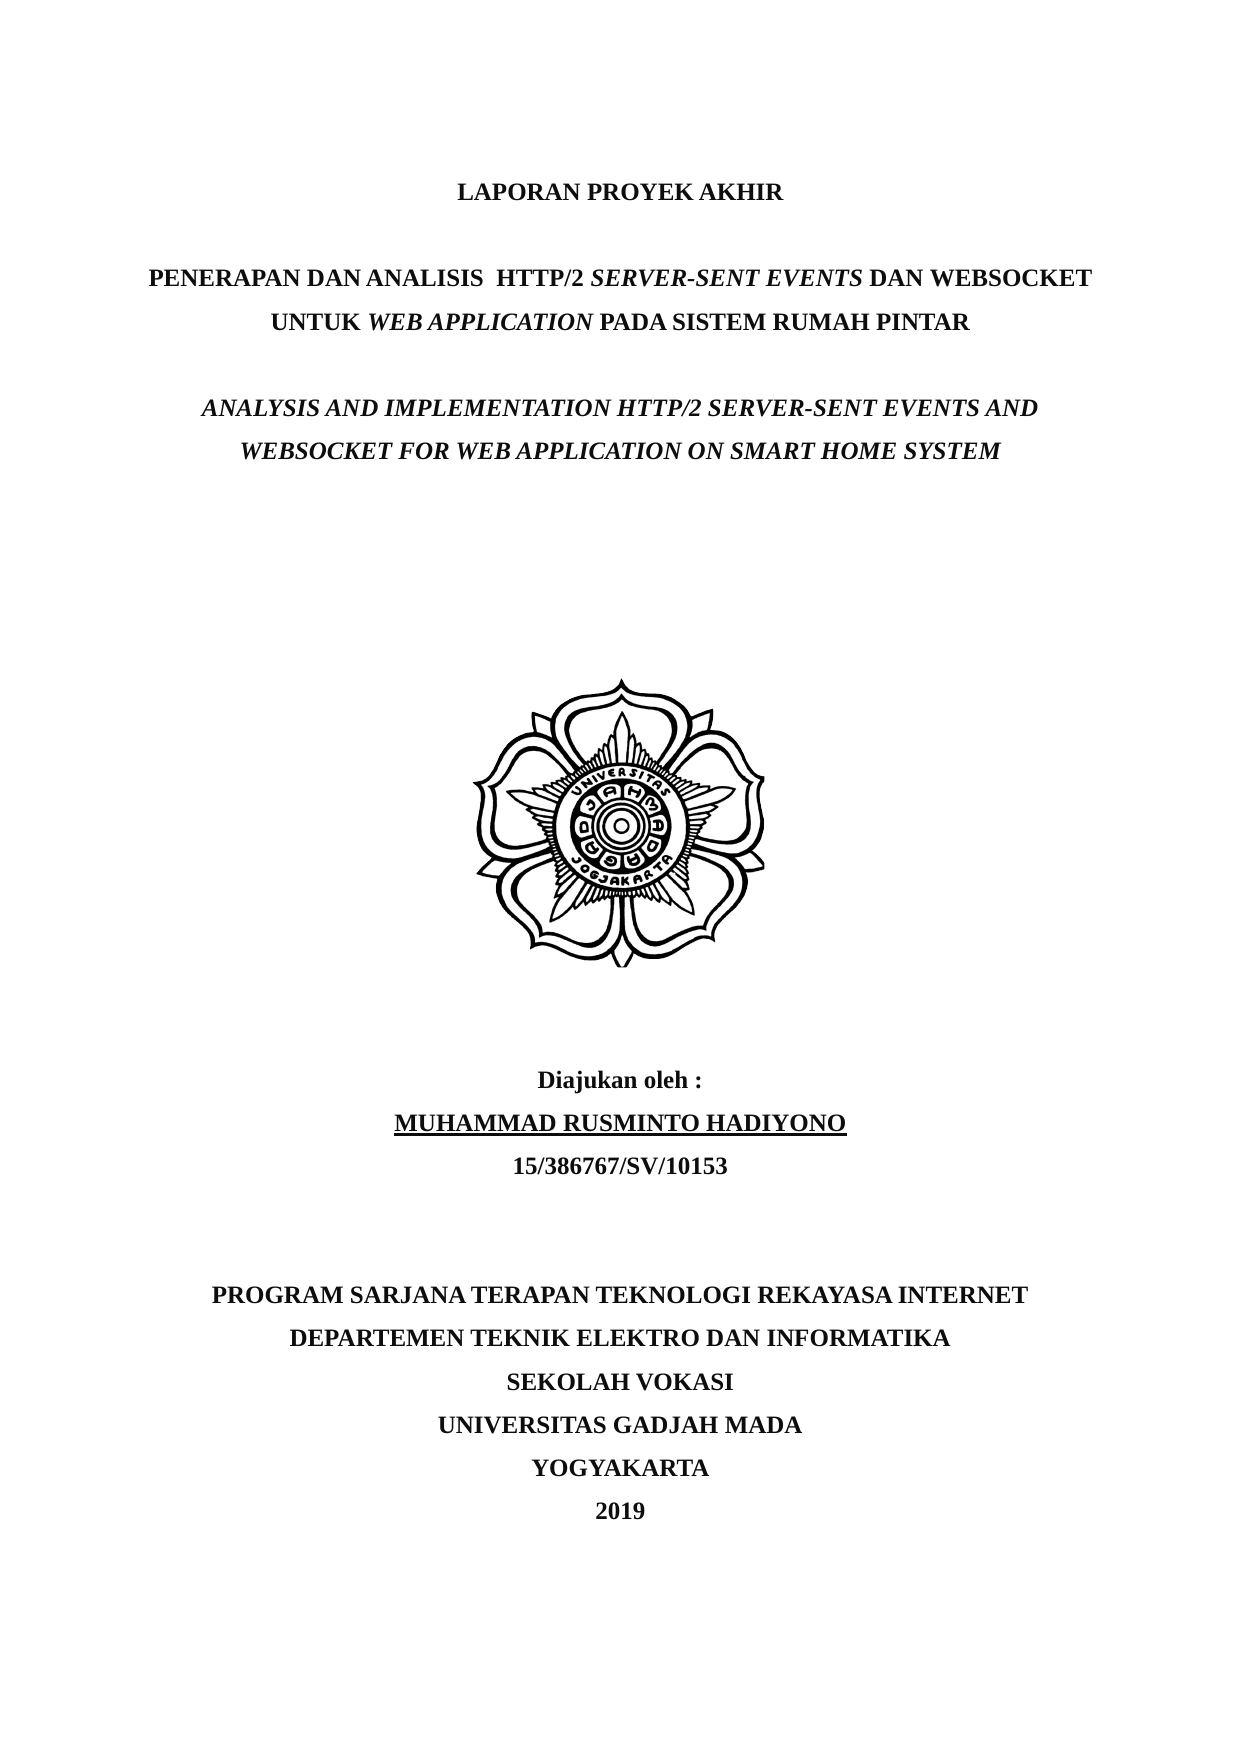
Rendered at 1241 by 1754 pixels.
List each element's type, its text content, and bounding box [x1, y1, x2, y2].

text DEPARTEMEN TEKNIK ELEKTRO DAN INFORMATIKA SEKOLAH VOKASI UNIVERSITAS GADJAH MADA YOGYAKARTA 2019 [148, 1323, 1093, 1525]
text PROGRAM SARJANA TERAPAN TEKNOLOGI REKAYASA INTERNET [148, 1237, 1093, 1309]
text LAPORAN PROYEK AKHIR [148, 177, 1093, 206]
picture [472, 679, 768, 973]
text ANALYSIS AND IMPLEMENTATION HTTP/2 SERVER-SENT EVENTS AND WEBSOCKET FOR WEB APPLICATION ON SMART HOME SYSTEM [148, 393, 1093, 465]
text Diajukan oleh : MUHAMMAD RUSMINTO HADIYONO 15/386767/SV/10153 [148, 1065, 1093, 1180]
subtitle HALAMAN SAMPUL [223, 535, 1093, 607]
text HALAMAN SAMPUL PENERAPAN DAN ANALISIS HTTP/2 SERVER-SENT EVENTS DAN WEBSOCKET UNTUK WEB APPLICATION PADA SISTEM RUMAH PINTAR [148, 220, 1093, 335]
